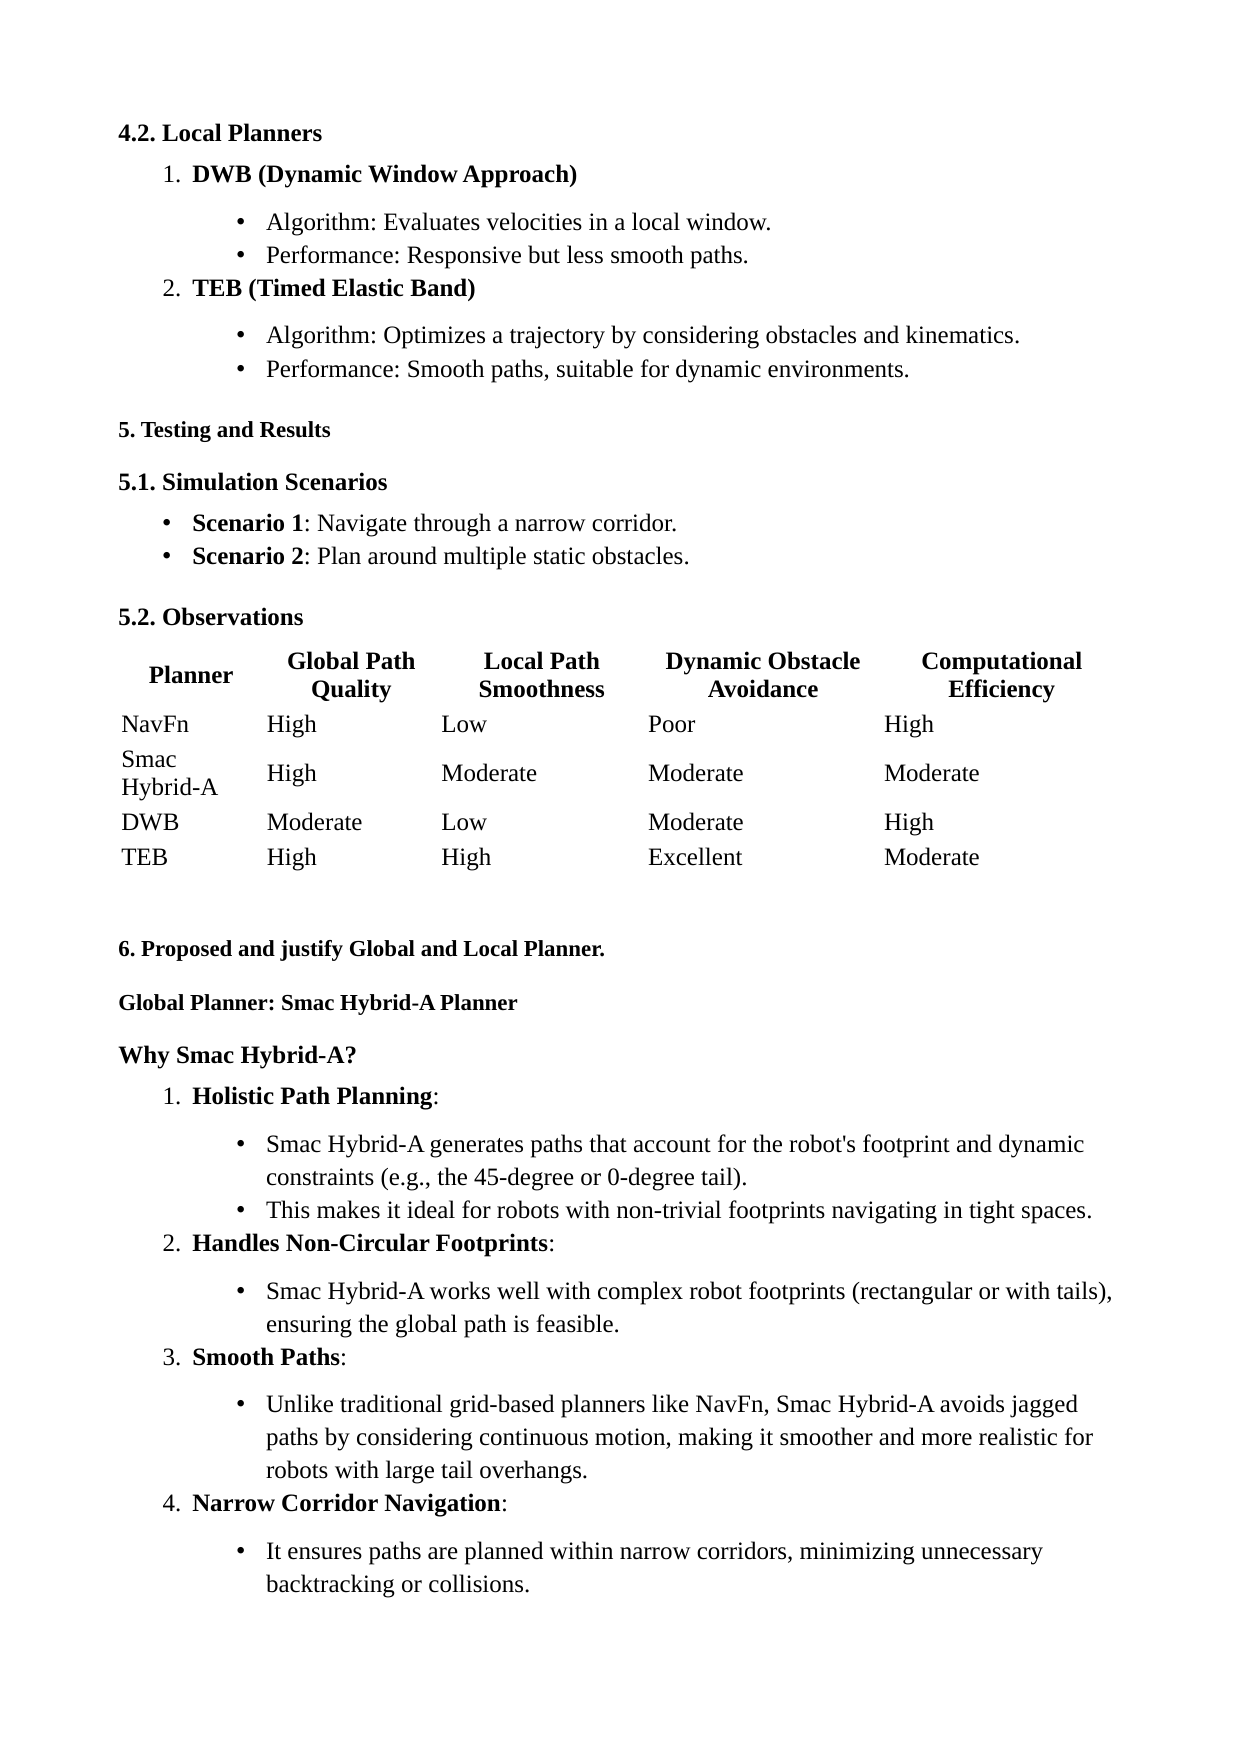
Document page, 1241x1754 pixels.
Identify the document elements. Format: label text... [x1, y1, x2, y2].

table_cell Moderate [438, 741, 645, 804]
list Smooth Paths: [162, 1342, 1122, 1371]
list Unlike traditional grid-based planners like NavFn, Smac Hybrid-A avoids jagged paths by considering continuous motion, making it smoother and more realistic for robots with large tail overhangs. [236, 1389, 1122, 1484]
subtitle 5.1. Simulation Scenarios [118, 467, 1122, 496]
list TEB (Timed Elastic Band) [162, 273, 1122, 302]
list Performance: Smooth paths, suitable for dynamic environments. [236, 354, 1122, 382]
list It ensures paths are planned within narrow corridors, minimizing unnecessary backtracking or collisions. [236, 1536, 1122, 1598]
table_cell Smac Hybrid-A [118, 741, 264, 804]
subtitle 5.2. Observations [118, 602, 1122, 630]
table_cell TEB [118, 839, 264, 873]
table_cell Moderate [264, 804, 438, 839]
list Scenario 1: Navigate through a narrow corridor. [162, 508, 1122, 537]
table_cell High [881, 804, 1122, 839]
table_cell DWB [118, 804, 264, 839]
table_cell Excellent [645, 839, 881, 873]
table_header Local Path Smoothness [438, 643, 645, 706]
table_cell Moderate [645, 804, 881, 839]
list This makes it ideal for robots with non-trivial footprints navigating in tight spaces. [236, 1195, 1122, 1224]
table_cell Low [438, 804, 645, 839]
table_cell Moderate [881, 741, 1122, 804]
table_cell High [881, 706, 1122, 741]
table_cell Low [438, 706, 645, 741]
table_cell High [264, 706, 438, 741]
subtitle 4.2. Local Planners [118, 118, 1122, 147]
list Algorithm: Optimizes a trajectory by considering obstacles and kinematics. [236, 321, 1122, 349]
list Handles Non-Circular Footprints: [162, 1228, 1122, 1257]
list Smac Hybrid-A works well with complex robot footprints (rectangular or with tails), ensuring the global path is feasible. [236, 1276, 1122, 1337]
table_cell Poor [645, 706, 881, 741]
subtitle Global Planner: Smac Hybrid-A Planner [118, 989, 1122, 1015]
table_header Dynamic Obstacle Avoidance [645, 643, 881, 706]
list Holistic Path Planning: [162, 1081, 1122, 1110]
subtitle Why Smac Hybrid-A? [118, 1040, 1122, 1069]
table_header Planner [118, 643, 264, 706]
list Scenario 2: Plan around multiple static obstacles. [162, 541, 1122, 570]
table_cell High [438, 839, 645, 873]
list Algorithm: Evaluates velocities in a local window. [236, 207, 1122, 236]
list Narrow Corridor Navigation: [162, 1488, 1122, 1517]
table_cell NavFn [118, 706, 264, 741]
table_cell Moderate [645, 741, 881, 804]
table_cell High [264, 839, 438, 873]
subtitle 6. Proposed and justify Global and Local Planner. [118, 935, 1122, 962]
subtitle 5. Testing and Results [118, 416, 1122, 442]
table_header Computational Efficiency [881, 643, 1122, 706]
list Smac Hybrid-A generates paths that account for the robot's footprint and dynamic constraints (e.g., the 45-degree or 0-degree tail). [236, 1129, 1122, 1191]
table_cell Moderate [881, 839, 1122, 873]
table_header Global Path Quality [264, 643, 438, 706]
table_cell High [264, 741, 438, 804]
list DWB (Dynamic Window Approach) [162, 159, 1122, 188]
list Performance: Responsive but less smooth paths. [236, 240, 1122, 269]
